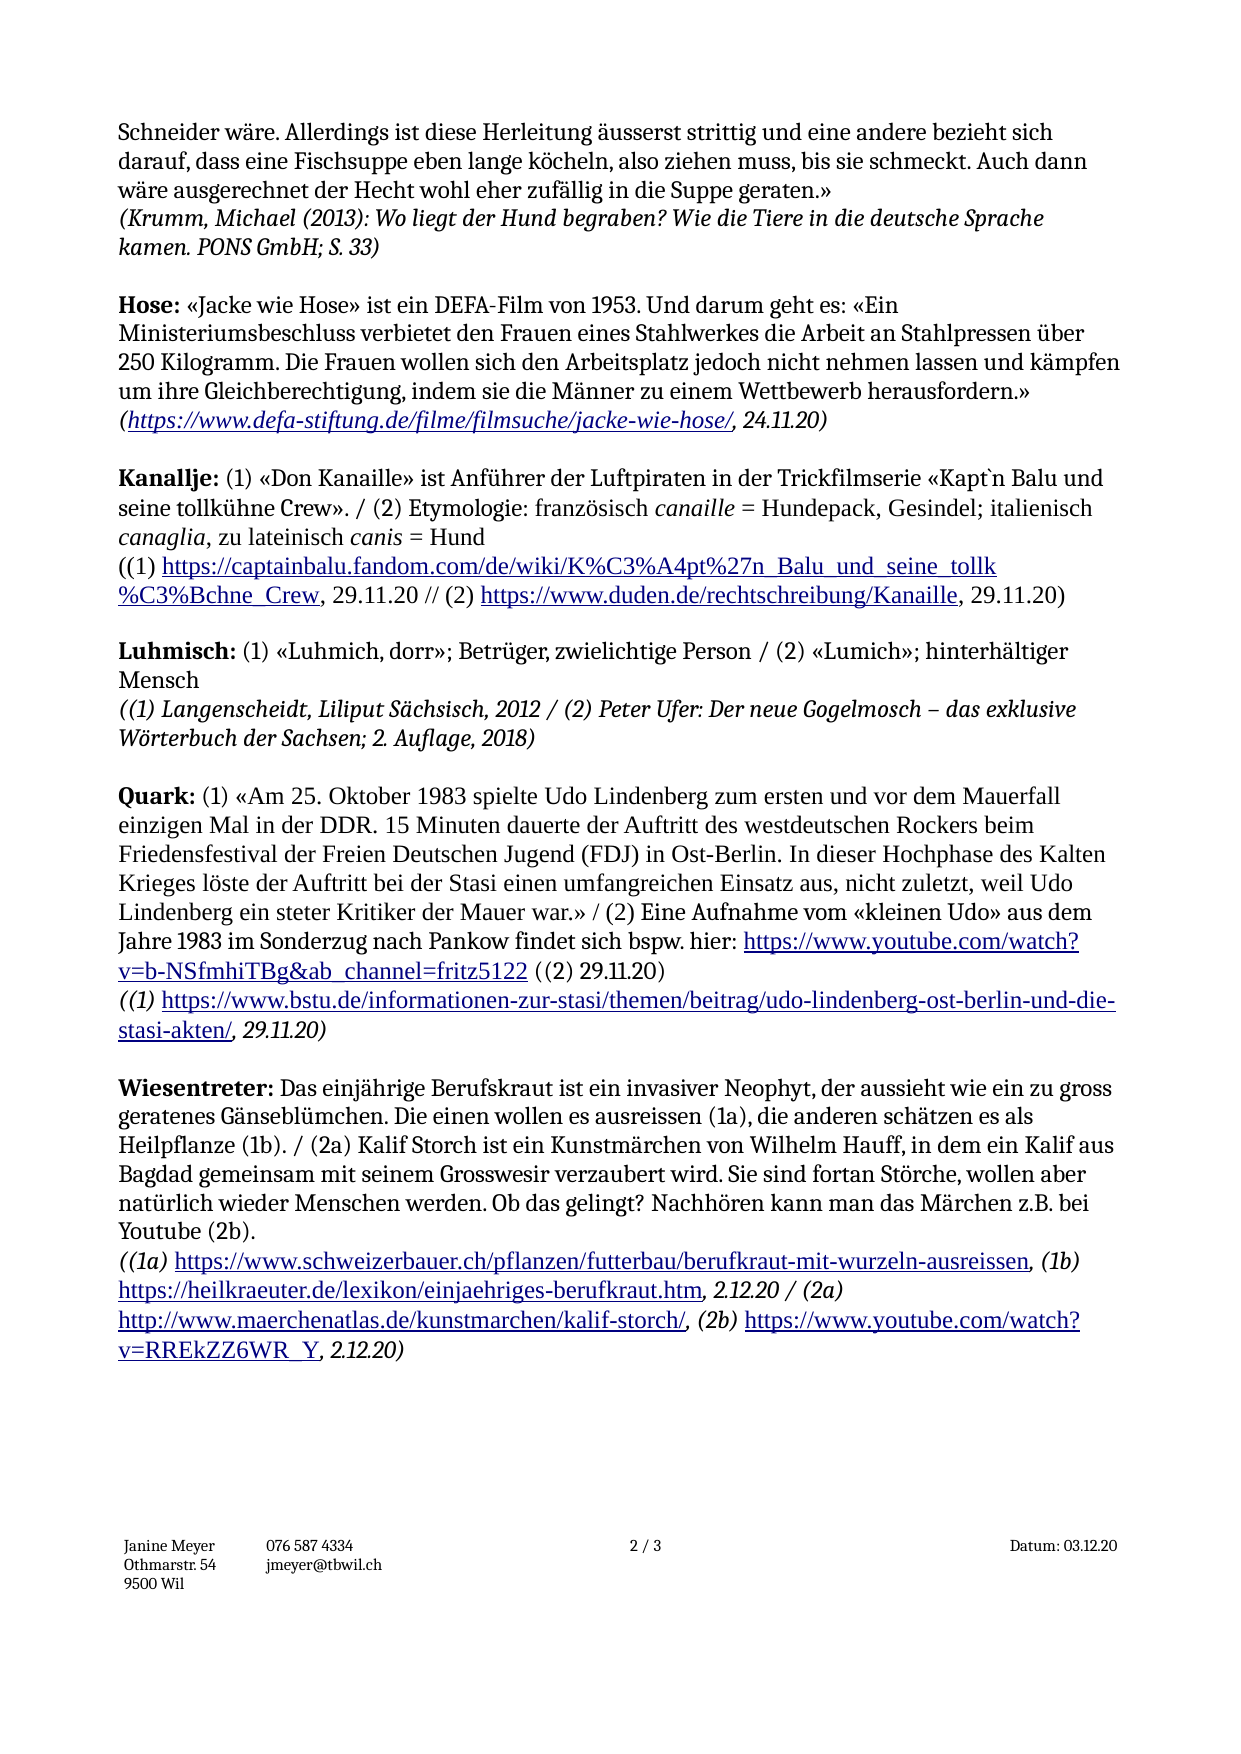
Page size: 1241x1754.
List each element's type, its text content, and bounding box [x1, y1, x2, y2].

text Wiesentreter: Das einjährige Berufskraut ist ein invasiver Neophyt, der aussieht wie ein zu gross geratenes Gänseblümchen. Die einen wollen es ausreissen (1a), die anderen schätzen es als Heilpflanze (1b). / (2a) Kalif Storch ist ein Kunstmärchen von Wilhelm Hauff, in dem ein Kalif aus Bagdad gemeinsam mit seinem Grosswesir verzaubert wird. Sie sind fortan Störche, wollen aber natürlich wieder Menschen werden. Ob das gelingt? Nachhören kann man das Märchen z.B. bei Youtube (2b). ((1a) https://www.schweizerbauer.ch/pflanzen/futterbau/berufkraut-mit-wurzeln-ausreissen, (1b) https://heilkraeuter.de/lexikon/einjaehriges-berufkraut.htm, 2.12.20 / (2a) http://www.maerchenatlas.de/kunstmarchen/kalif-storch/, (2b) https://www.youtube.com/watch?v=RREkZZ6WR_Y, 2.12.20) [118, 1073, 1122, 1364]
text Quark: (1) «Am 25. Oktober 1983 spielte Udo Lindenberg zum ersten und vor dem Mauerfall einzigen Mal in der DDR. 15 Minuten dauerte der Auftritt des westdeutschen Rockers beim Friedensfestival der Freien Deutschen Jugend (FDJ) in Ost-Berlin. In dieser Hochphase des Kalten Krieges löste der Auftritt bei der Stasi einen umfangreichen Einsatz aus, nicht zuletzt, weil Udo Lindenberg ein steter Kritiker der Mauer war.» / (2) Eine Aufnahme vom «kleinen Udo» aus dem Jahre 1983 im Sonderzug nach Pankow findet sich bspw. hier: https://www.youtube.com/watch?v=b-NSfmhiTBg&ab_channel=fritz5122 ((2) 29.11.20) ((1) https://www.bstu.de/informationen-zur-stasi/themen/beitrag/udo-lindenberg-ost-berlin-und-die-stasi-akten/, 29.11.20) [118, 781, 1122, 1045]
text Schneider wäre. Allerdings ist diese Herleitung äusserst strittig und eine andere bezieht sich darauf, dass eine Fischsuppe eben lange köcheln, also ziehen muss, bis sie schmeckt. Auch dann wäre ausgerechnet der Hecht wohl eher zufällig in die Suppe geraten.» (Krumm, Michael (2013): Wo liegt der Hund begraben? Wie die Tiere in die deutsche Sprache kamen. PONS GmbH; S. 33) [118, 118, 1122, 262]
text Hose: «Jacke wie Hose» ist ein DEFA-Film von 1953. Und darum geht es: «Ein Ministeriumsbeschluss verbietet den Frauen eines Stahlwerkes die Arbeit an Stahlpressen über 250 Kilogramm. Die Frauen wollen sich den Arbeitsplatz jedoch nicht nehmen lassen und kämpfen um ihre Gleichberechtigung, indem sie die Männer zu einem Wettbewerb herausfordern.» (https://www.defa-stiftung.de/filme/filmsuche/jacke-wie-hose/, 24.11.20) [118, 291, 1122, 435]
text Kanallje: (1) «Don Kanaille» ist Anführer der Luftpiraten in der Trickfilmserie «Kapt`n Balu und seine tollkühne Crew». / (2) Etymologie: französisch canaille = Hundepack, Gesindel; italienisch canaglia, zu lateinisch canis = Hund ((1) https://captainbalu.fandom.com/de/wiki/K%C3%A4pt%27n_Balu_und_seine_tollk%C3%Bchne_Crew, 29.11.20 // (2) https://www.duden.de/rechtschreibung/Kanaille, 29.11.20) [118, 464, 1122, 608]
text Luhmisch: (1) «Luhmich, dorr»; Betrüger, zwielichtige Person / (2) «Lumich»; hinterhältiger Mensch ((1) Langenscheidt, Liliput Sächsisch, 2012 / (2) Peter Ufer: Der neue Gogelmosch – das exklusive Wörterbuch der Sachsen; 2. Auflage, 2018) [118, 637, 1122, 752]
